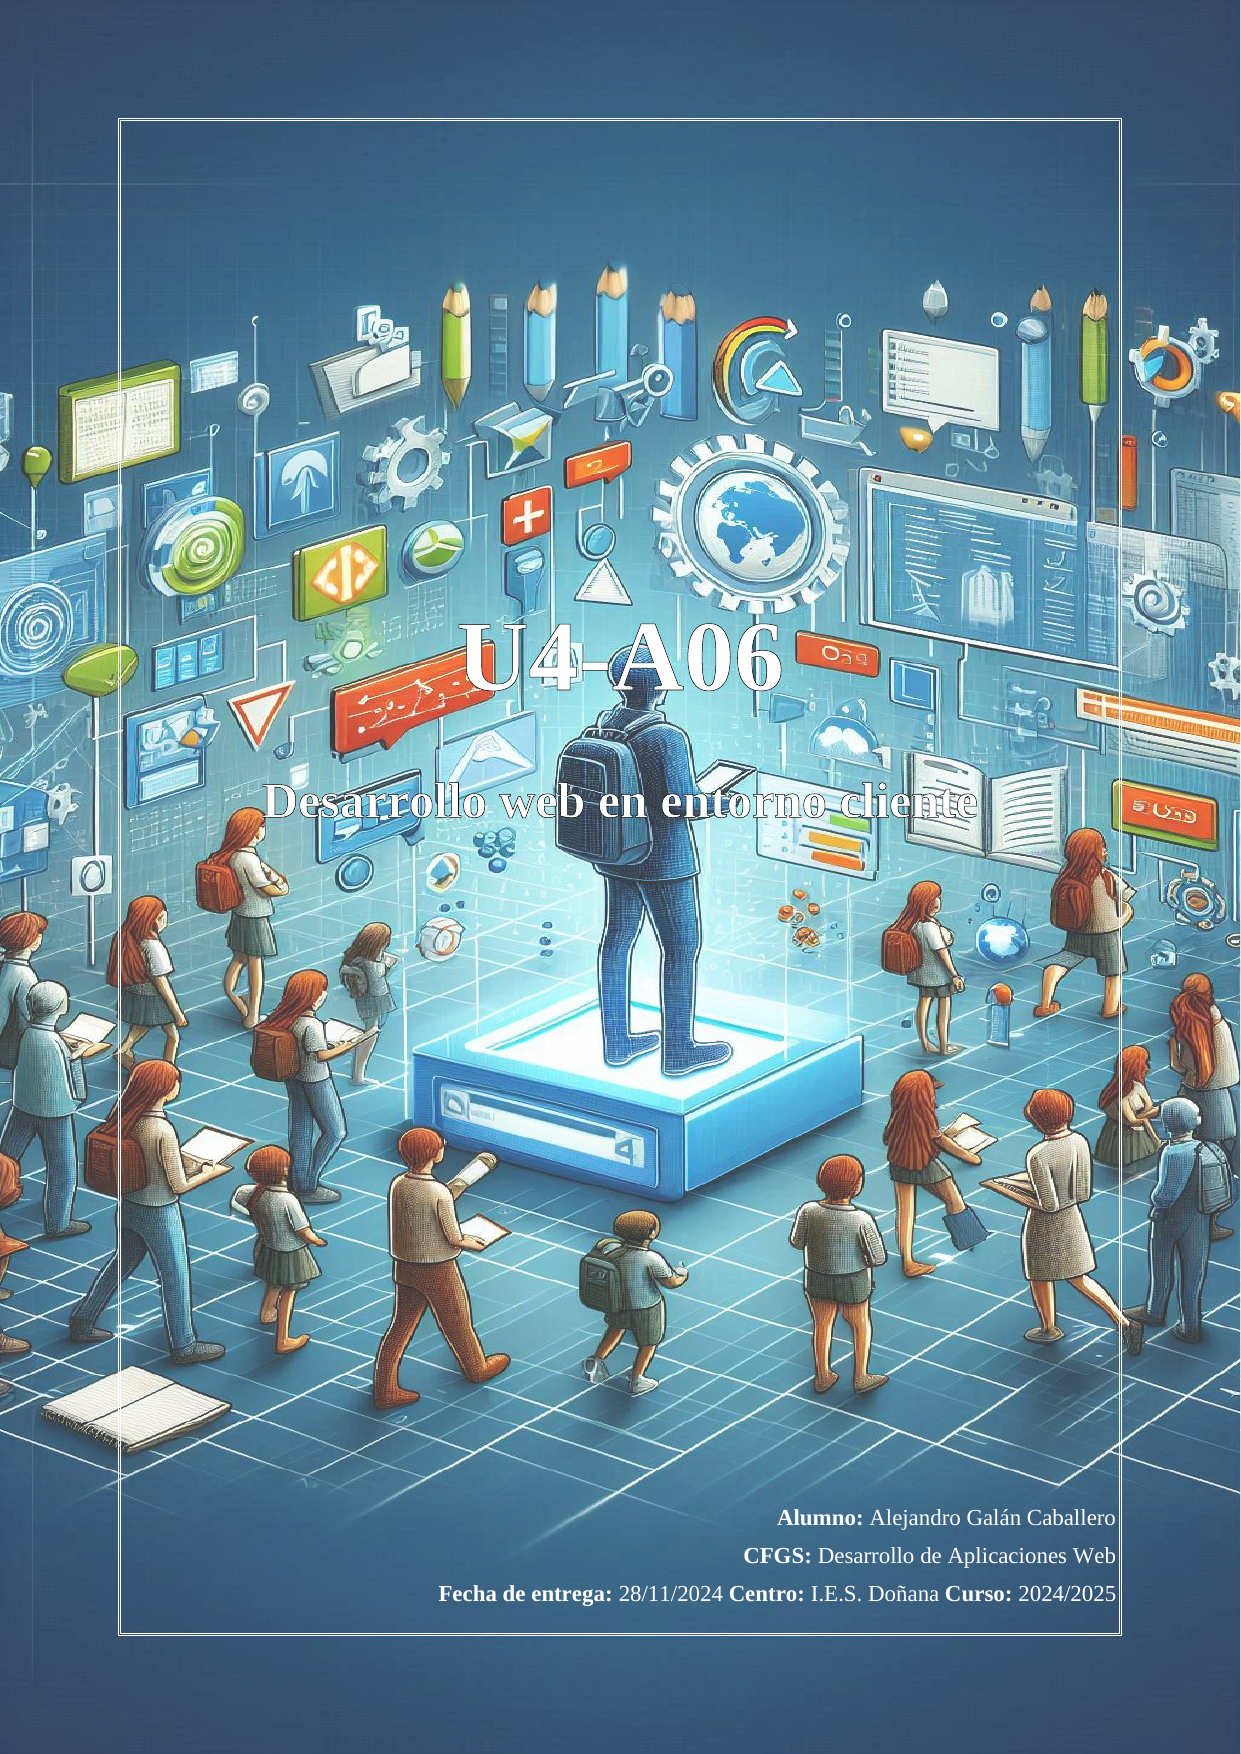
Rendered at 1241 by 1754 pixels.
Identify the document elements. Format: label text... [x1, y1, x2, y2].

subtitle Desarrollo web en entorno cliente [124, 771, 1116, 828]
text Alumno: Alejandro Galán Caballero [124, 1504, 1116, 1530]
title U4-A06 [124, 597, 1116, 712]
text CFGS: Desarrollo de Aplicaciones Web [124, 1542, 1116, 1568]
text Fecha de entrega: 28/11/2024 Centro: I.E.S. Doñana Curso: 2024/2025 [124, 1580, 1116, 1607]
